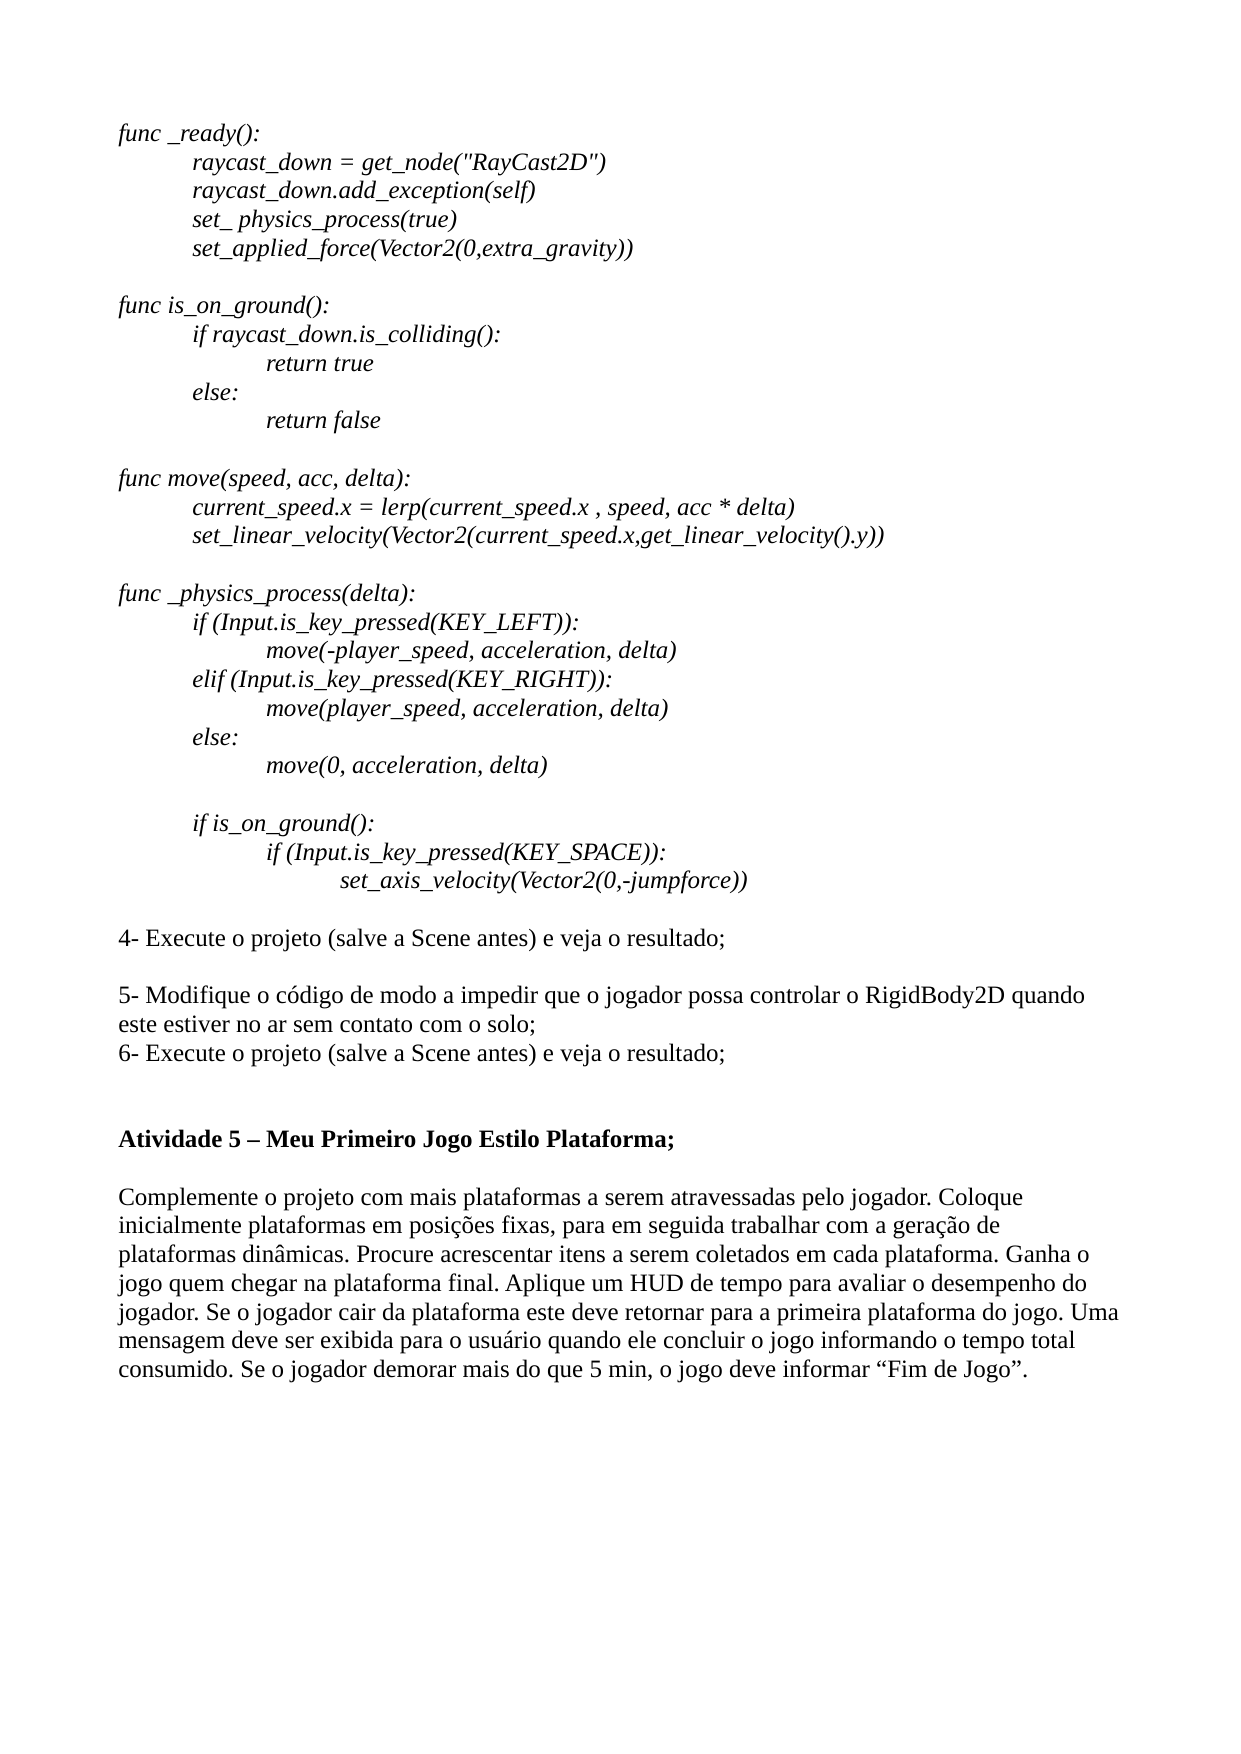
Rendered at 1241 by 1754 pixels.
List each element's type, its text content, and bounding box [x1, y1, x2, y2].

text Complemente o projeto com mais plataformas a serem atravessadas pelo jogador. Coloque inicialmente plataformas em posições fixas, para em seguida trabalhar com a geração de plataformas dinâmicas. Procure acrescentar itens a serem coletados em cada plataforma. Ganha o jogo quem chegar na plataforma final. Aplique um HUD de tempo para avaliar o desempenho do jogador. Se o jogador cair da plataforma este deve retornar para a primeira plataforma do jogo. Uma mensagem deve ser exibida para o usuário quando ele concluir o jogo informando o tempo total consumido. Se o jogador demorar mais do que 5 min, o jogo deve informar “Fim de Jogo”. [118, 1182, 1122, 1383]
text 6- Execute o projeto (salve a Scene antes) e veja o resultado; [118, 1038, 1122, 1067]
text Atividade 5 – Meu Primeiro Jogo Estilo Plataforma; [118, 1124, 1122, 1153]
text func _ready(): raycast_down = get_node("RayCast2D") raycast_down.add_exception(self) set_ physics_process(true) set_applied_force(Vector2(0,extra_gravity)) func is_on_ground(): if raycast_down.is_colliding(): return true else: return false func move(speed, acc, delta): current_speed.x = lerp(current_speed.x , speed, acc * delta) set_linear_velocity(Vector2(current_speed.x,get_linear_velocity().y)) func _physics_process(delta): if (Input.is_key_pressed(KEY_LEFT)): move(-player_speed, acceleration, delta) elif (Input.is_key_pressed(KEY_RIGHT)): move(player_speed, acceleration, delta) else: move(0, acceleration, delta) if is_on_ground(): if (Input.is_key_pressed(KEY_SPACE)): set_axis_velocity(Vector2(0,-jumpforce)) 4- Execute o projeto (salve a Scene antes) e veja o resultado; [118, 118, 1122, 952]
text 5- Modifique o código de modo a impedir que o jogador possa controlar o RigidBody2D quando este estiver no ar sem contato com o solo; [118, 981, 1122, 1038]
